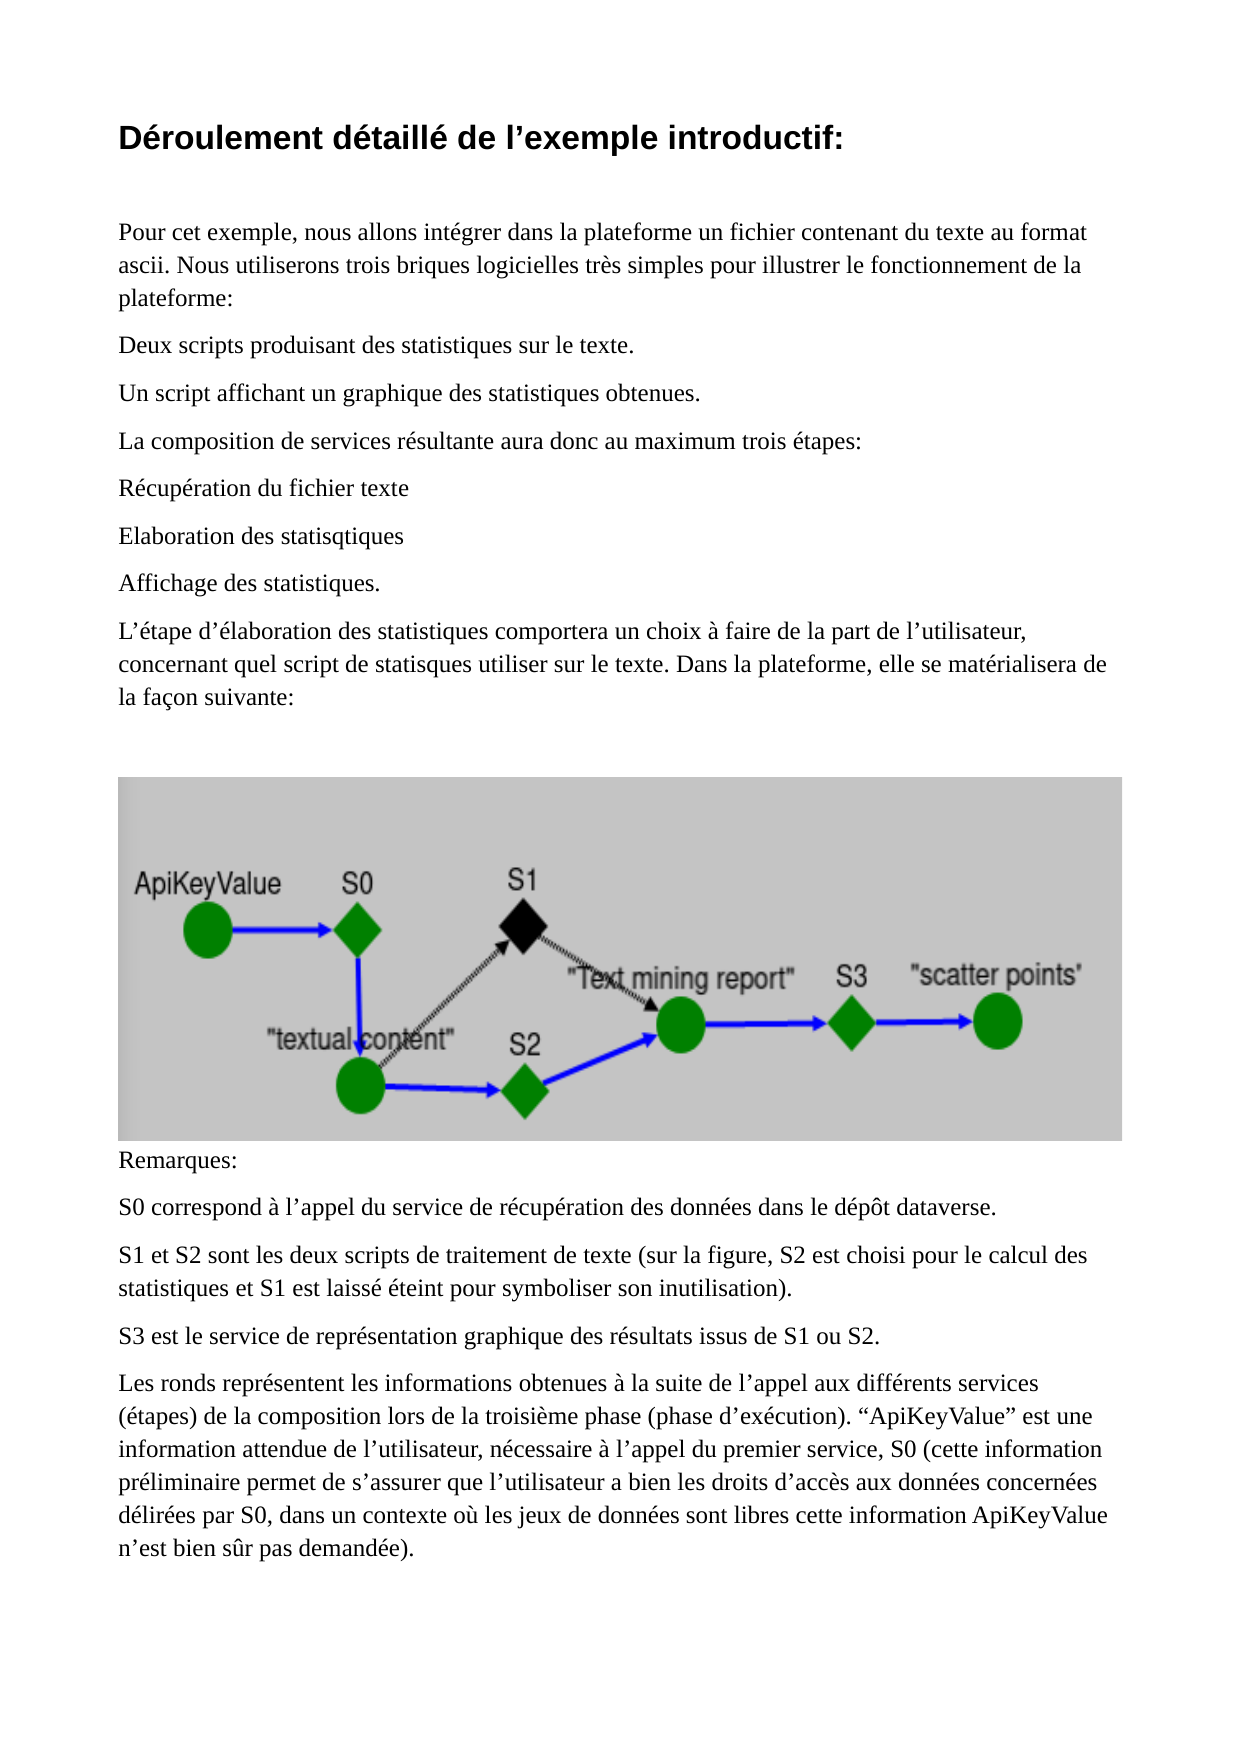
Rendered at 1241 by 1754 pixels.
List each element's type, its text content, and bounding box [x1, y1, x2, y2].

subtitle Déroulement détaillé de l’exemple introductif: [118, 118, 1122, 157]
text La composition de services résultante aura donc au maximum trois étapes: [118, 426, 1122, 454]
text Remarques: [118, 1141, 1122, 1174]
text L’étape d’élaboration des statistiques comportera un choix à faire de la part de l’utilisateur, concernant quel script de statisques utiliser sur le texte. Dans la plateforme, elle se matérialisera de la façon suivante: [118, 616, 1122, 711]
text Récupération du fichier texte [118, 473, 1122, 502]
text Un script affichant un graphique des statistiques obtenues. [118, 378, 1122, 407]
text Elaboration des statisqtiques [118, 521, 1122, 550]
text S1 et S2 sont les deux scripts de traitement de texte (sur la figure, S2 est choisi pour le calcul des statistiques et S1 est laissé éteint pour symboliser son inutilisation). [118, 1240, 1122, 1302]
text Pour cet exemple, nous allons intégrer dans la plateforme un fichier contenant du texte au format ascii. Nous utiliserons trois briques logicielles très simples pour illustrer le fonctionnement de la plateforme: [118, 217, 1122, 312]
picture [118, 777, 1123, 1141]
text Affichage des statistiques. [118, 568, 1122, 597]
text S0 correspond à l’appel du service de récupération des données dans le dépôt dataverse. [118, 1192, 1122, 1221]
text Les ronds représentent les informations obtenues à la suite de l’appel aux différents services (étapes) de la composition lors de la troisième phase (phase d’exécution). “ApiKeyValue” est une information attendue de l’utilisateur, nécessaire à l’appel du premier service, S0 (cette information préliminaire permet de s’assurer que l’utilisateur a bien les droits d’accès aux données concernées délirées par S0, dans un contexte où les jeux de données sont libres cette information ApiKeyValue n’est bien sûr pas demandée). [118, 1368, 1122, 1562]
text Deux scripts produisant des statistiques sur le texte. [118, 331, 1122, 359]
text S3 est le service de représentation graphique des résultats issus de S1 ou S2. [118, 1321, 1122, 1349]
